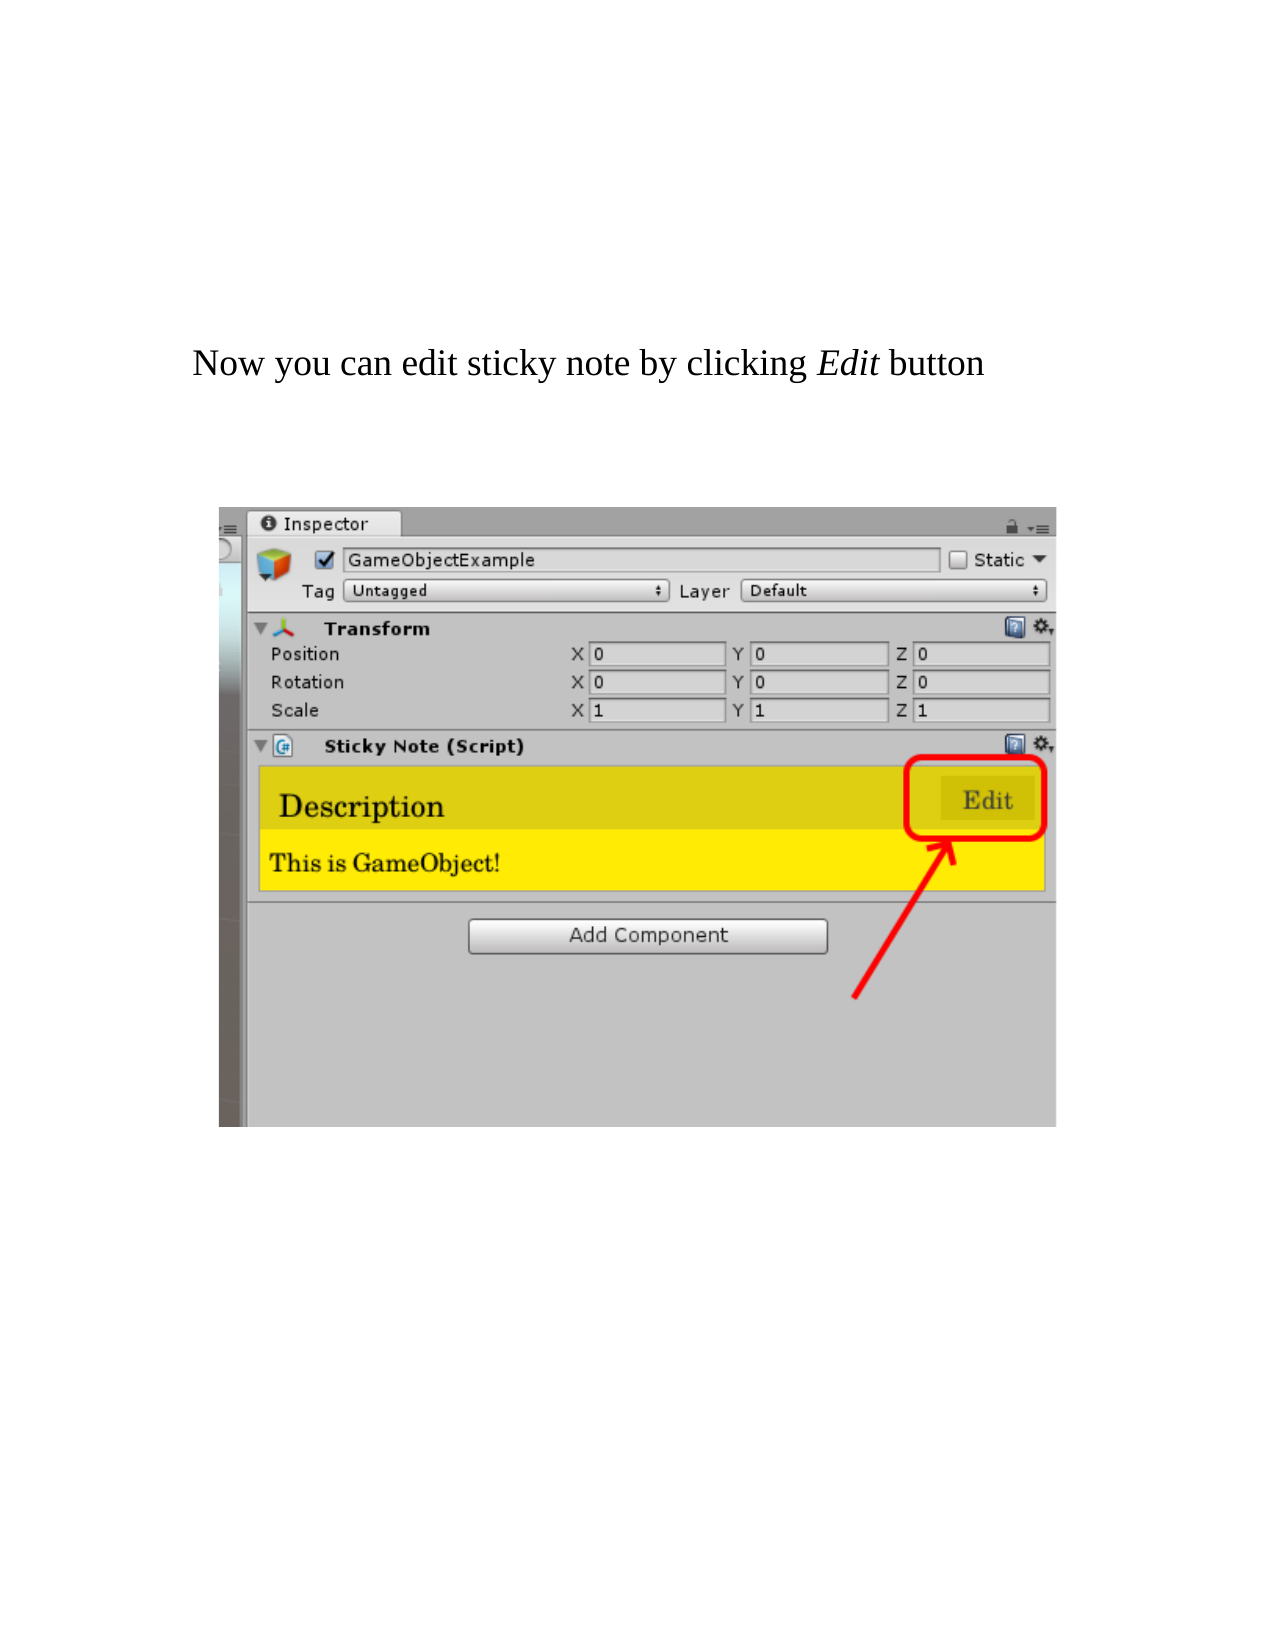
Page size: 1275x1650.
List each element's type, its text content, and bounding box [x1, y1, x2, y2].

text Now you can edit sticky note by clicking Edit button [118, 341, 1157, 384]
picture [218, 507, 1057, 1127]
